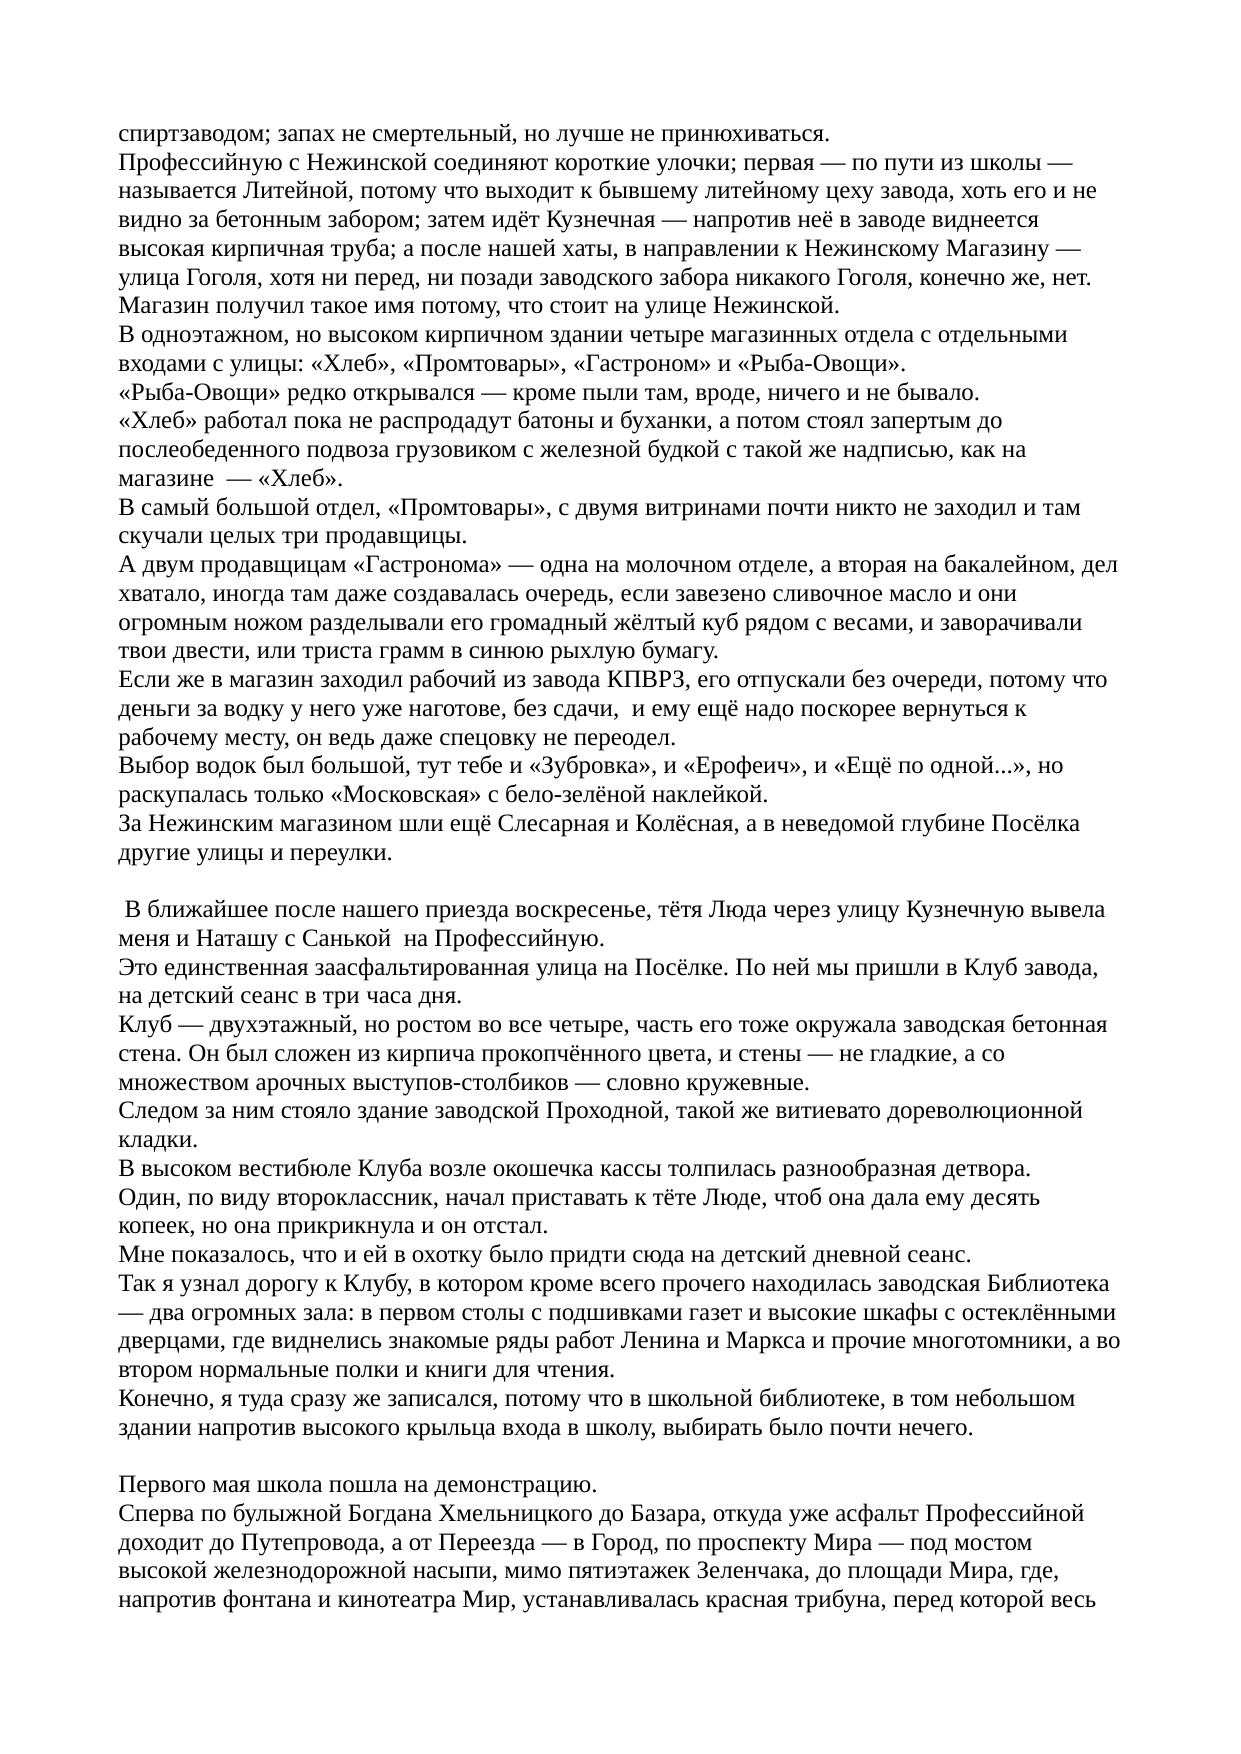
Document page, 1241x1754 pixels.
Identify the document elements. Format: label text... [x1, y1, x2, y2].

text Мне показалось, что и ей в охотку было придти сюда на детский дневной сеанс. [118, 1239, 1122, 1268]
text Так я узнал дорогу к Клубу, в котором кроме всего прочего находилась заводская Библиотека — два огромных зала: в первом столы с подшивками газет и высокие шкафы с остеклёнными дверцами, где виднелись знакомые ряды работ Ленина и Маркса и прочие многотомники, а во втором нормальные полки и книги для чтения. [118, 1268, 1122, 1383]
text Клуб — двухэтажный, но ростом во все четыре, часть его тоже окружала заводская бетонная стена. Он был сложен из кирпича прокопчённого цвета, и стены — не гладкие, а со множеством арочных выступов-столбиков — словно кружевные. [118, 1009, 1122, 1096]
text В одноэтажном, но высоком кирпичном здании четыре магазинных отдела с отдельными входами с улицы: «Хлеб», «Промтовары», «Гастроном» и «Рыба-Овощи». [118, 319, 1122, 377]
text В высоком вестибюле Клуба возле окошечка кассы толпилась разнообразная детвора. [118, 1153, 1122, 1182]
text спиртзаводом; запах не смертельный, но лучше не принюхиваться. [118, 118, 1122, 147]
text «Рыба-Овощи» редко открывался — кроме пыли там, вроде, ничего и не бывало. [118, 377, 1122, 406]
text Если же в магазин заходил рабочий из завода КПВРЗ, его отпускали без очереди, потому что деньги за водку у него уже наготове, без сдачи, и ему ещё надо поскорее вернуться к рабочему месту, он ведь даже спецовку не переодел. [118, 664, 1122, 751]
text Магазин получил такое имя потому, что стоит на улице Нежинской. [118, 291, 1122, 319]
text Первого мая школа пошла на демонстрацию. [118, 1469, 1122, 1498]
text За Нежинским магазином шли ещё Слесарная и Колёсная, а в неведомой глубине Посёлка другие улицы и переулки. [118, 808, 1122, 866]
text «Хлеб» работал пока не распродадут батоны и буханки, а потом стоял запертым до послеобеденного подвоза грузовиком с железной будкой с такой же надписью, как на магазине — «Хлеб». [118, 406, 1122, 492]
text А двум продавщицам «Гастронома» — одна на молочном отделе, а вторая на бакалейном, дел хватало, иногда там даже создавалась очередь, если завезено сливочное масло и они огромным ножом разделывали его громадный жёлтый куб рядом с весами, и заворачивали твои двести, или триста грамм в синюю рыхлую бумагу. [118, 549, 1122, 664]
text Сперва по булыжной Богдана Хмельницкого до Базара, откуда уже асфальт Профессийной доходит до Путепровода, а от Переезда — в Город, по проспекту Мира — под мостом высокой железнодорожной насыпи, мимо пятиэтажек Зеленчака, до площади Мира, где, напротив фонтана и кинотеатра Мир, устанавливалась красная трибуна, перед которой весь [118, 1498, 1122, 1613]
text Профессийную с Нежинской соединяют короткие улочки; первая — по пути из школы — называется Литейной, потому что выходит к бывшему литейному цеху завода, хоть его и не видно за бетонным забором; затем идёт Кузнечная — напротив неё в заводе виднеется высокая кирпичная труба; а после нашей хаты, в направлении к Нежинскому Магазину — улица Гоголя, хотя ни перед, ни позади заводского забора никакого Гоголя, конечно же, нет. [118, 147, 1122, 291]
text Один, по виду второклассник, начал приставать к тёте Люде, чтоб она дала ему десять копеек, но она прикрикнула и он отстал. [118, 1182, 1122, 1239]
text Следом за ним стояло здание заводской Проходной, такой же витиевато дореволюционной кладки. [118, 1096, 1122, 1153]
text В самый большой отдел, «Промтовары», с двумя витринами почти никто не заходил и там скучали целых три продавщицы. [118, 492, 1122, 549]
text Выбор водок был большой, тут тебе и «Зубровка», и «Ерофеич», и «Ещё по одной...», но раскупалась только «Московская» с бело-зелёной наклейкой. [118, 751, 1122, 808]
text Это единственная заасфальтированная улица на Посёлке. По ней мы пришли в Клуб завода, на детский сеанс в три часа дня. [118, 952, 1122, 1009]
text В ближайшее после нашего приезда воскресенье, тётя Люда через улицу Кузнечную вывела меня и Наташу с Санькой на Профессийную. [118, 894, 1122, 952]
text Конечно, я туда сразу же записался, потому что в школьной библиотеке, в том небольшом здании напротив высокого крыльца входа в школу, выбирать было почти нечего. [118, 1383, 1122, 1441]
